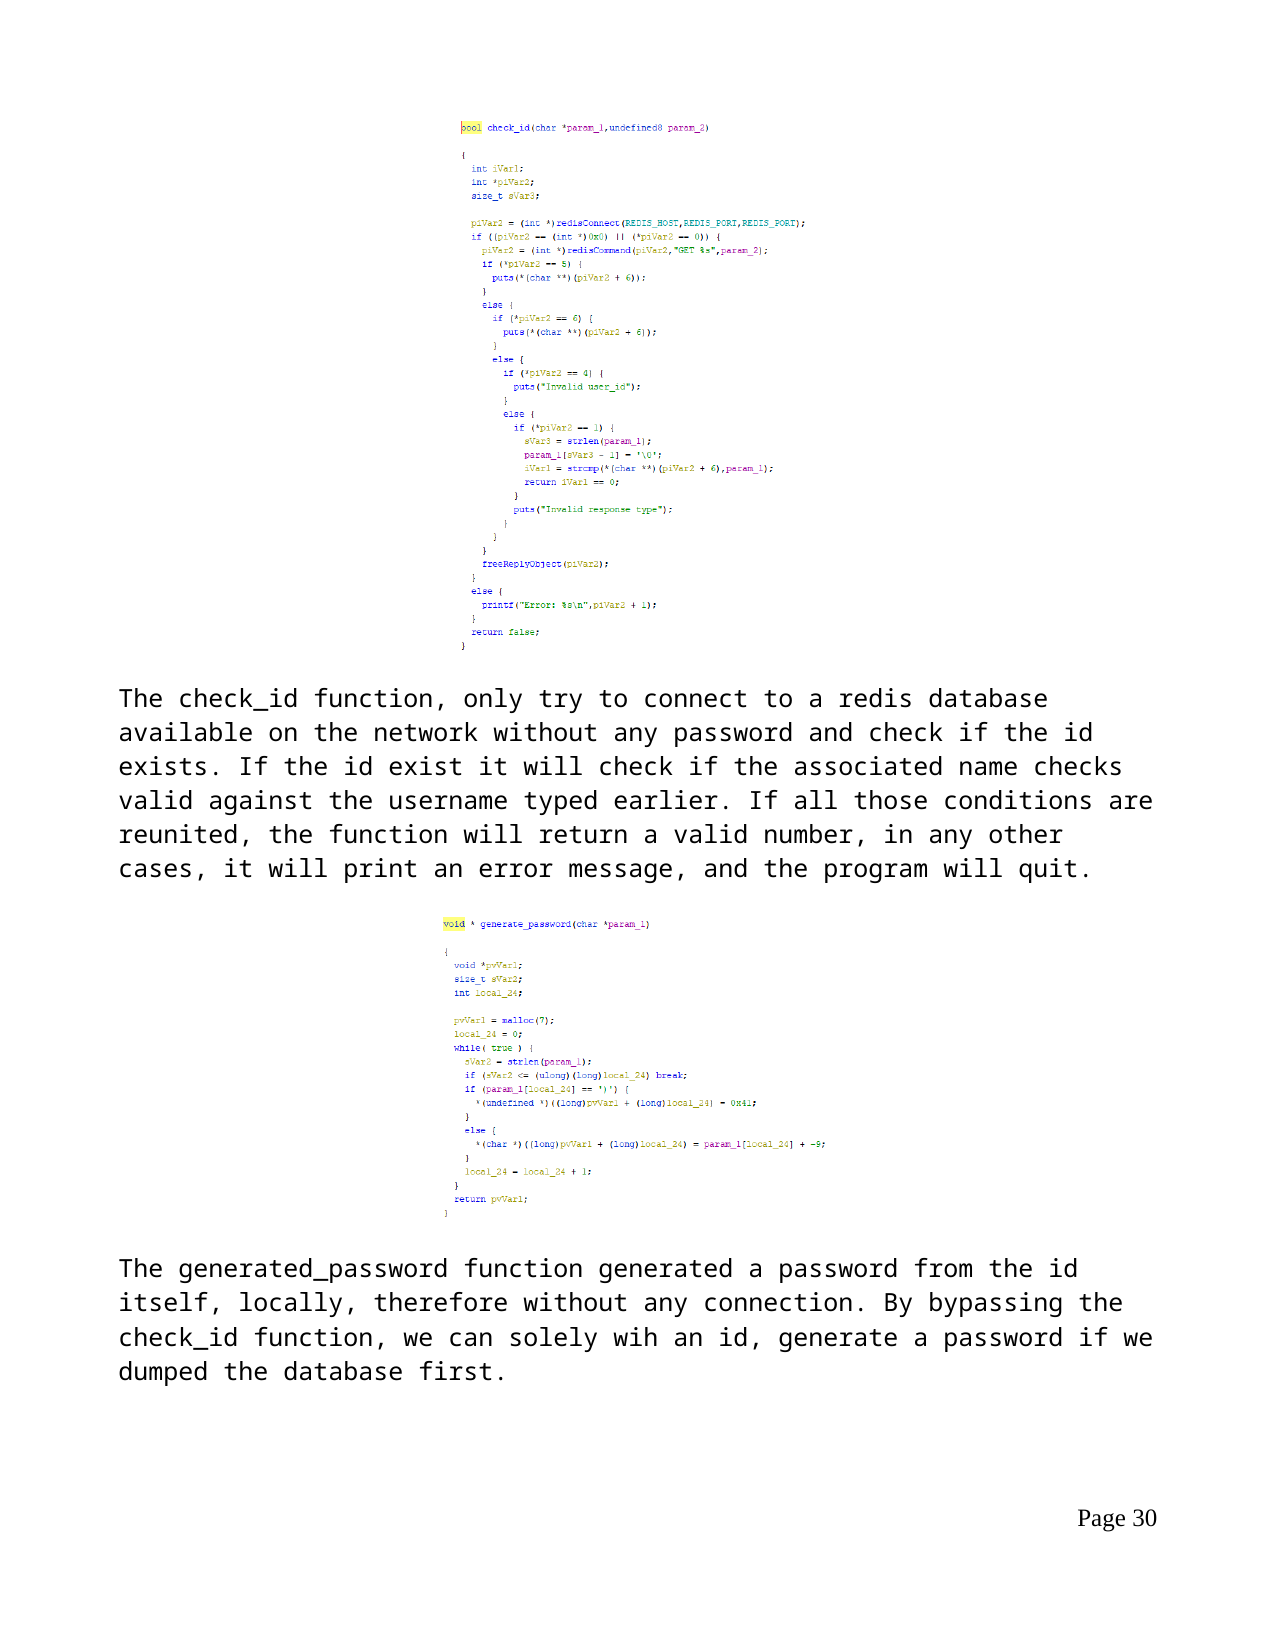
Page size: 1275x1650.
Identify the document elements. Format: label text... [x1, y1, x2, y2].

text The generated_password function generated a password from the id itself, locally, therefore without any connection. By bypassing the check_id function, we can solely wih an id, generate a password if we dumped the database first. [118, 1251, 1157, 1387]
text The check_id function, only try to connect to a redis database available on the network without any password and check if the id exists. If the id exist it will check if the associated name checks valid against the username typed earlier. If all those conditions are reunited, the function will return a valid number, in any other cases, it will print an error message, and the program will quit. [118, 681, 1157, 885]
picture [461, 118, 814, 652]
picture [443, 913, 832, 1223]
